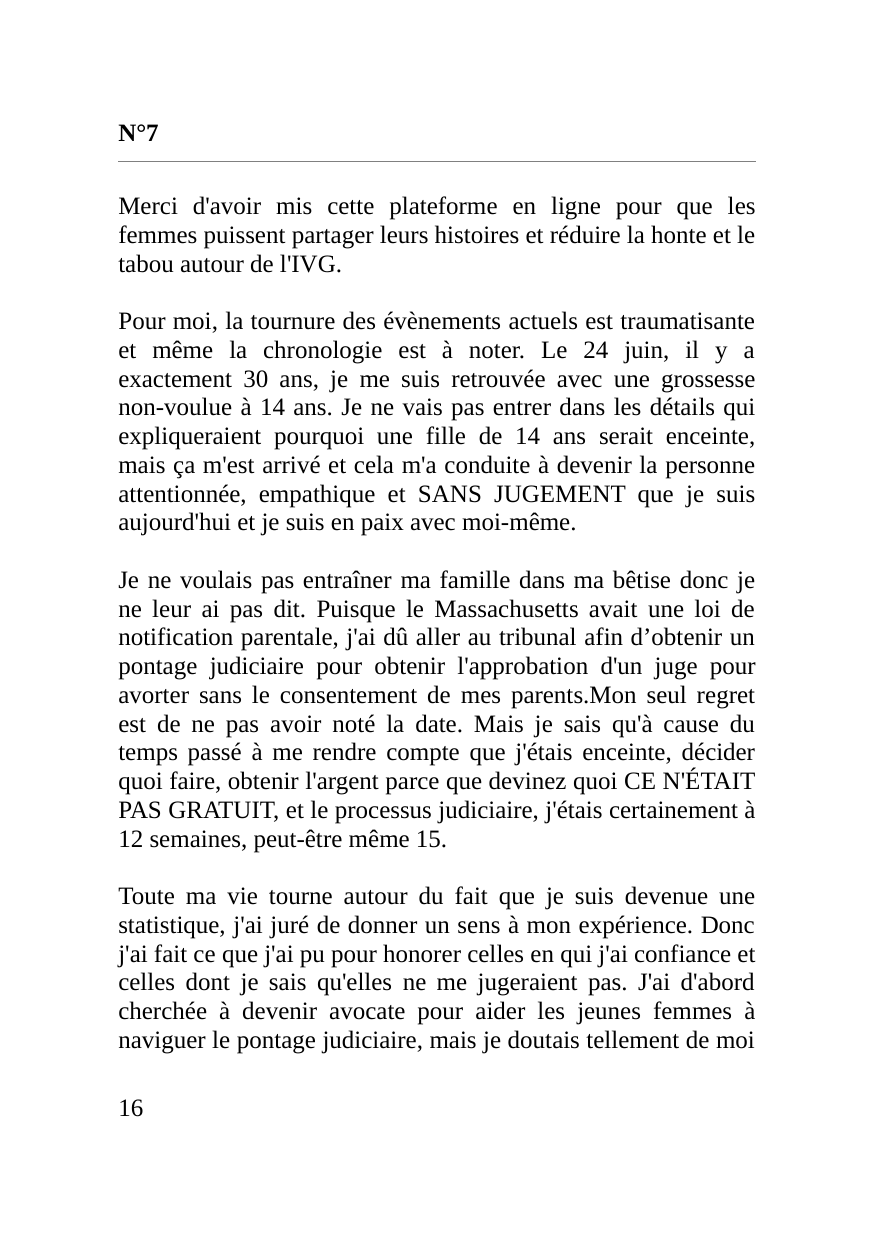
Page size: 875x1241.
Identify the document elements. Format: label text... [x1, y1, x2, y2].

text Toute ma vie tourne autour du fait que je suis devenue une statistique, j'ai juré de donner un sens à mon expérience. Donc j'ai fait ce que j'ai pu pour honorer celles en qui j'ai confiance et celles dont je sais qu'elles ne me jugeraient pas. J'ai d'abord cherchée à devenir avocate pour aider les jeunes femmes à naviguer le pontage judiciaire, mais je doutais tellement de moi [118, 881, 756, 1054]
text Je ne voulais pas entraîner ma famille dans ma bêtise donc je ne leur ai pas dit. Puisque le Massachusetts avait une loi de notification parentale, j'ai dû aller au tribunal afin d’obtenir un pontage judiciaire pour obtenir l'approbation d'un juge pour avorter sans le consentement de mes parents.Mon seul regret est de ne pas avoir noté la date. Mais je sais qu'à cause du temps passé à me rendre compte que j'étais enceinte, décider quoi faire, obtenir l'argent parce que devinez quoi CE N'ÉTAIT PAS GRATUIT, et le processus judiciaire, j'étais certainement à 12 semaines, peut-être même 15. [118, 565, 756, 852]
text N°7 [118, 118, 756, 147]
text Pour moi, la tournure des évènements actuels est traumatisante et même la chronologie est à noter. Le 24 juin, il y a exactement 30 ans, je me suis retrouvée avec une grossesse non-voulue à 14 ans. Je ne vais pas entrer dans les détails qui expliqueraient pourquoi une fille de 14 ans serait enceinte, mais ça m'est arrivé et cela m'a conduite à devenir la personne attentionnée, empathique et SANS JUGEMENT que je suis aujourd'hui et je suis en paix avec moi-même. [118, 306, 756, 536]
text Merci d'avoir mis cette plateforme en ligne pour que les femmes puissent partager leurs histoires et réduire la honte et le tabou autour de l'IVG. [118, 191, 756, 277]
